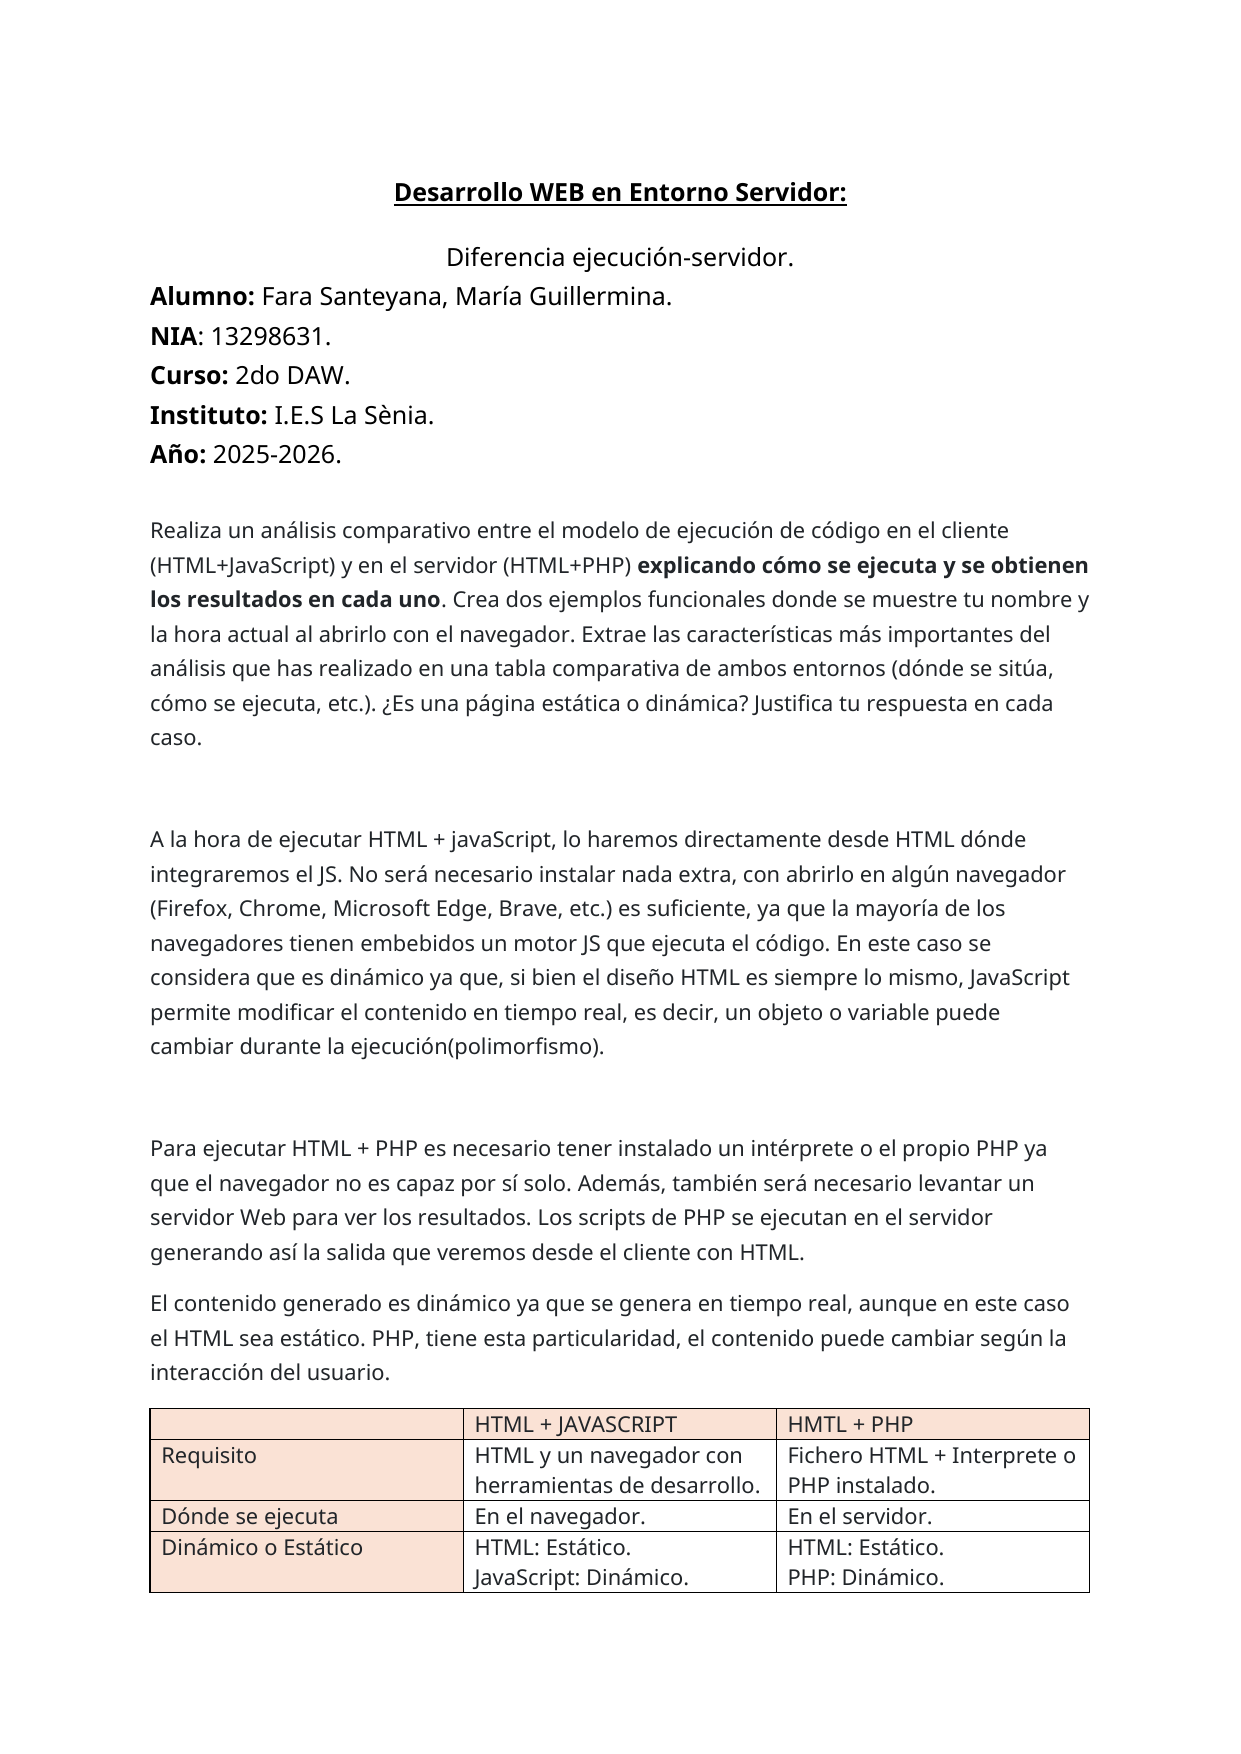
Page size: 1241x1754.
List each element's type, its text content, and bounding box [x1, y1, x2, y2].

table_cell Fichero HTML + Interprete o PHP instalado. [777, 1440, 1089, 1500]
table_cell En el servidor. [777, 1501, 1089, 1531]
text Diferencia ejecución-servidor. [150, 239, 1090, 273]
table_cell En el navegador. [464, 1501, 776, 1531]
table_header HTML + JAVASCRIPT [464, 1409, 776, 1439]
table_cell Dónde se ejecuta [151, 1501, 463, 1531]
text Para ejecutar HTML + PHP es necesario tener instalado un intérprete o el propio PHP ya que el navegador no es capaz por sí solo. Además, también será necesario levantar un servidor Web para ver los resultados. Los scripts de PHP se ejecutan en el servidor generando así la salida que veremos desde el cliente con HTML. [150, 1133, 1090, 1267]
text A la hora de ejecutar HTML + javaScript, lo haremos directamente desde HTML dónde integraremos el JS. No será necesario instalar nada extra, con abrirlo en algún navegador (Firefox, Chrome, Microsoft Edge, Brave, etc.) es suficiente, ya que la mayoría de los navegadores tienen embebidos un motor JS que ejecuta el código. En este caso se considera que es dinámico ya que, si bien el diseño HTML es siempre lo mismo, JavaScript permite modificar el contenido en tiempo real, es decir, un objeto o variable puede cambiar durante la ejecución(polimorfismo). [150, 824, 1090, 1061]
table_header HMTL + PHP [777, 1409, 1089, 1439]
table_cell HTML: Estático. JavaScript: Dinámico. [464, 1532, 776, 1592]
table_header [151, 1409, 463, 1439]
text Realiza un análisis comparativo entre el modelo de ejecución de código en el cliente (HTML+JavaScript) y en el servidor (HTML+PHP) explicando cómo se ejecuta y se obtienen los resultados en cada uno. Crea dos ejemplos funcionales donde se muestre tu nombre y la hora actual al abrirlo con el navegador. Extrae las características más importantes del análisis que has realizado en una tabla comparativa de ambos entornos (dónde se sitúa, cómo se ejecuta, etc.). ¿Es una página estática o dinámica? Justifica tu respuesta en cada caso. [150, 476, 1090, 752]
text Desarrollo WEB en Entorno Servidor: [150, 175, 1090, 209]
text NIA: 13298631. Curso: 2do DAW. [150, 318, 1090, 392]
text Instituto: I.E.S La Sènia. [150, 397, 1090, 431]
table_cell HTML: Estático. PHP: Dinámico. [777, 1532, 1089, 1592]
text Año: 2025-2026. [150, 437, 1090, 471]
table_cell Requisito [151, 1440, 463, 1500]
text El contenido generado es dinámico ya que se genera en tiempo real, aunque en este caso el HTML sea estático. PHP, tiene esta particularidad, el contenido puede cambiar según la interacción del usuario. [150, 1288, 1090, 1387]
table_cell HTML y un navegador con herramientas de desarrollo. [464, 1440, 776, 1500]
text Alumno: Fara Santeyana, María Guillermina. [150, 279, 1090, 313]
table_cell Dinámico o Estático [151, 1532, 463, 1592]
